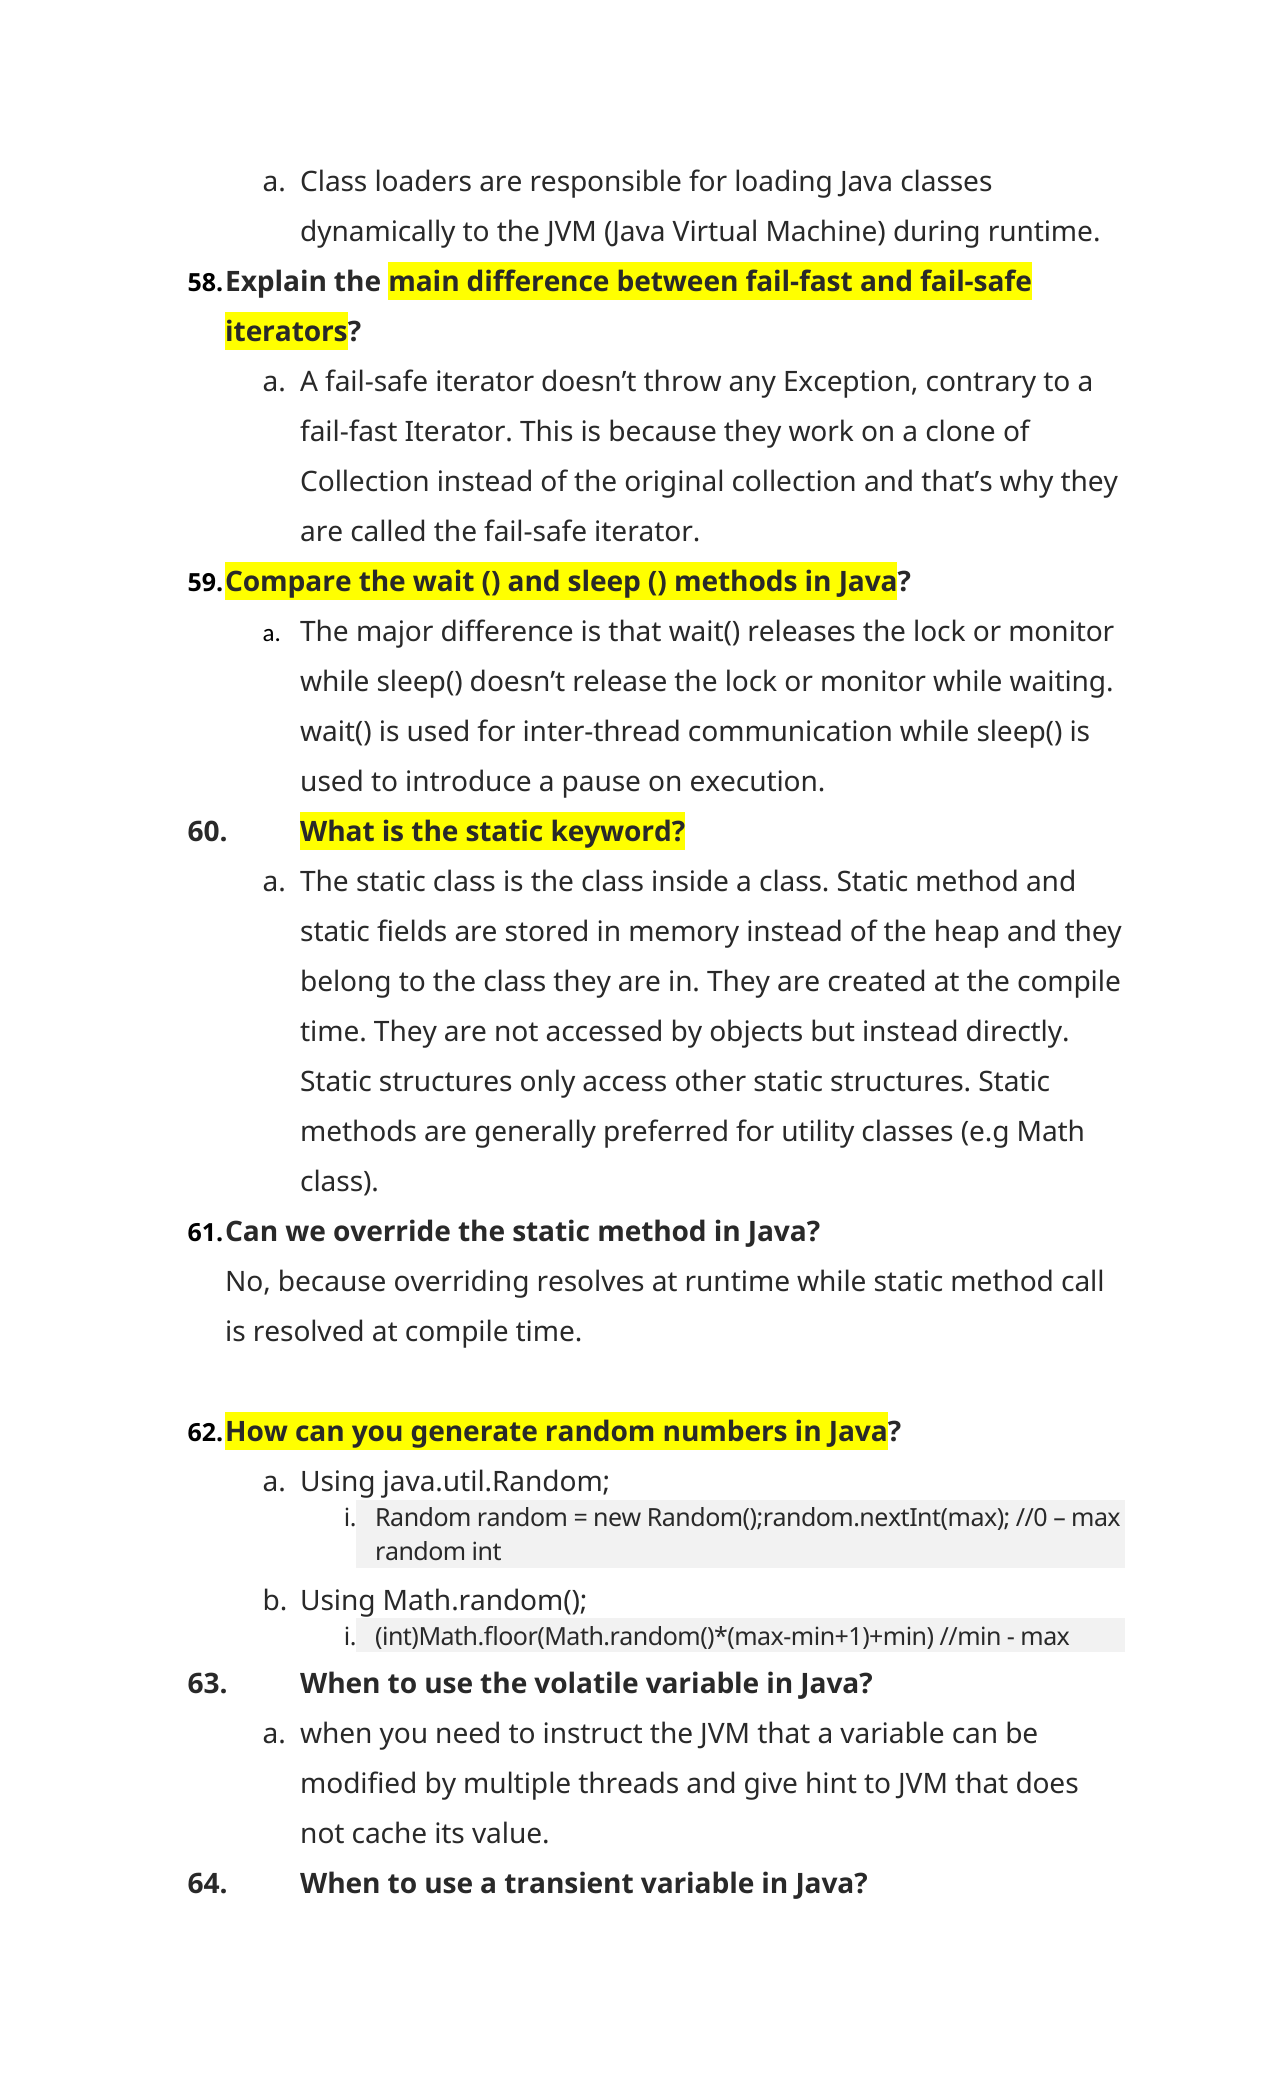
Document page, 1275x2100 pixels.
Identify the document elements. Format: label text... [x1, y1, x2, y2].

list when you need to instruct the JVM that a variable can be modified by multiple threads and give hint to JVM that does not cache its value. [262, 1702, 1125, 1852]
list (int)Math.floor(Math.random()*(max-min+1)+min) //min - max [356, 1618, 1125, 1652]
list The major difference is that wait() releases the lock or monitor while sleep() doesn’t release the lock or monitor while waiting. wait() is used for inter-thread communication while sleep() is used to introduce a pause on execution. [262, 600, 1125, 800]
list Explain the main difference between fail-fast and fail-safe iterators? [187, 250, 1125, 350]
list Class loaders are responsible for loading Java classes dynamically to the JVM (Java Virtual Machine) during runtime. [262, 150, 1125, 250]
list Using java.util.Random; [262, 1450, 1125, 1500]
list When to use the volatile variable in Java? [187, 1652, 1125, 1702]
list When to use a transient variable in Java? [187, 1852, 1125, 1902]
list How can you generate random numbers in Java? [187, 1400, 1125, 1450]
list What is the static keyword? [187, 800, 1125, 850]
list The static class is the class inside a class. Static method and static fields are stored in memory instead of the heap and they belong to the class they are in. They are created at the compile time. They are not accessed by objects but instead directly. Static structures only access other static structures. Static methods are generally preferred for utility classes (e.g Math class). [262, 850, 1125, 1200]
list A fail-safe iterator doesn’t throw any Exception, contrary to a fail-fast Iterator. This is because they work on a clone of Collection instead of the original collection and that’s why they are called the fail-safe iterator. [262, 350, 1125, 550]
list Compare the wait () and sleep () methods in Java? [187, 550, 1125, 600]
list Can we override the static method in Java? No, because overriding resolves at runtime while static method call is resolved at compile time. [187, 1200, 1125, 1350]
list Using Math.random(); [262, 1568, 1125, 1618]
list Random random = new Random();random.nextInt(max); //0 – max random int [356, 1500, 1125, 1568]
